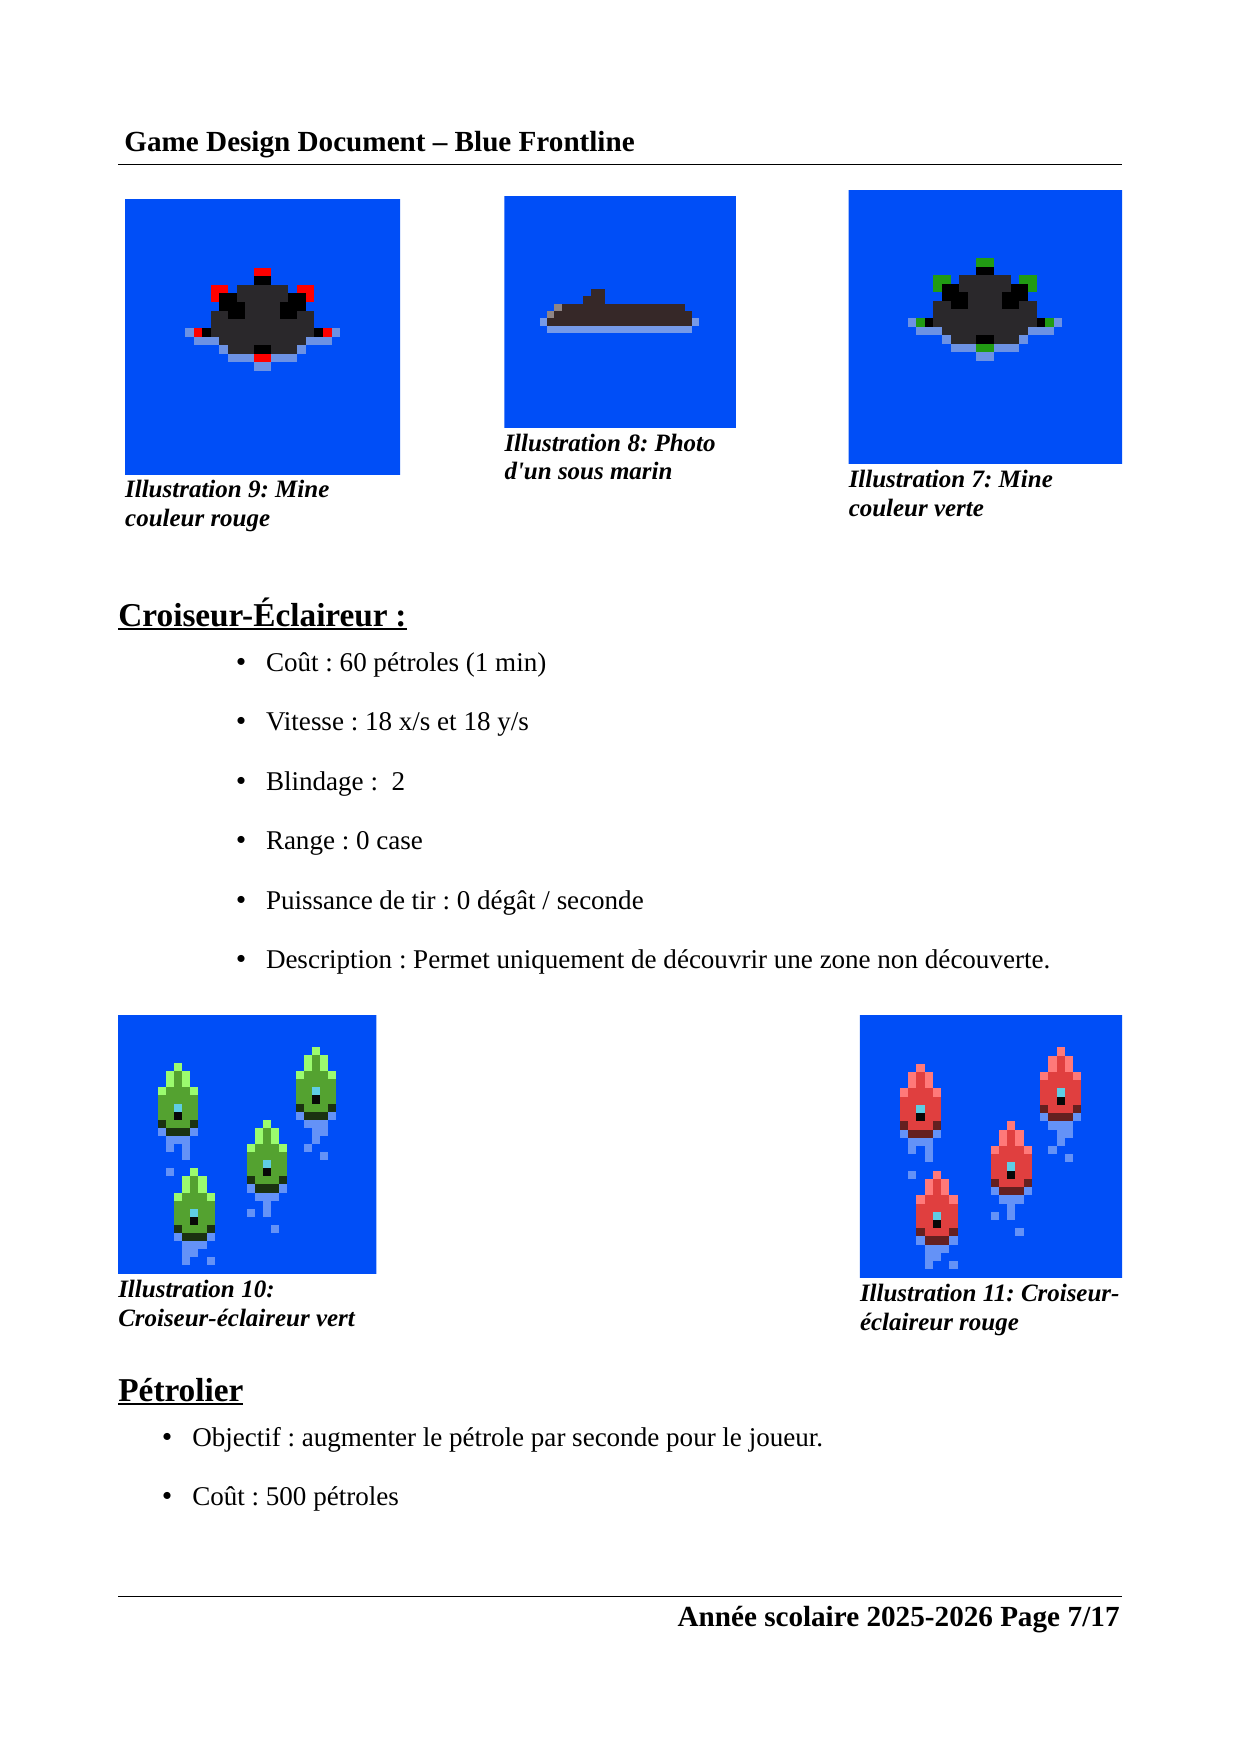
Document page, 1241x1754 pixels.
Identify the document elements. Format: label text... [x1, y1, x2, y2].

list Vitesse : 18 x/s et 18 y/s [236, 705, 1122, 736]
text Illustration 10: Croiseur-éclaireur vert [118, 1274, 376, 1331]
list Range : 0 case [236, 824, 1122, 856]
list Coût : 60 pétroles (1 min) [236, 646, 1122, 677]
picture [504, 196, 736, 428]
text Illustration 7: Mine couleur verte [848, 464, 1122, 521]
text Illustration 9: Mine couleur rouge [125, 475, 400, 532]
list Objectif : augmenter le pétrole par seconde pour le joueur. [162, 1421, 1122, 1452]
list Description : Permet uniquement de découvrir une zone non découverte. [236, 943, 1122, 975]
text Illustration 8: Photo d'un sous marin [504, 428, 736, 485]
subtitle Pétrolier [118, 1370, 1122, 1408]
picture [125, 199, 400, 475]
list Blindage : 2 [236, 765, 1122, 796]
text Illustration 11: Croiseur-éclaireur rouge [860, 1278, 1122, 1336]
picture [859, 1015, 1123, 1278]
picture [118, 1015, 377, 1274]
picture [848, 190, 1123, 464]
list Coût : 500 pétroles [162, 1480, 1122, 1512]
list Puissance de tir : 0 dégât / seconde [236, 884, 1122, 915]
subtitle Croiseur-Éclaireur : [118, 595, 1122, 633]
